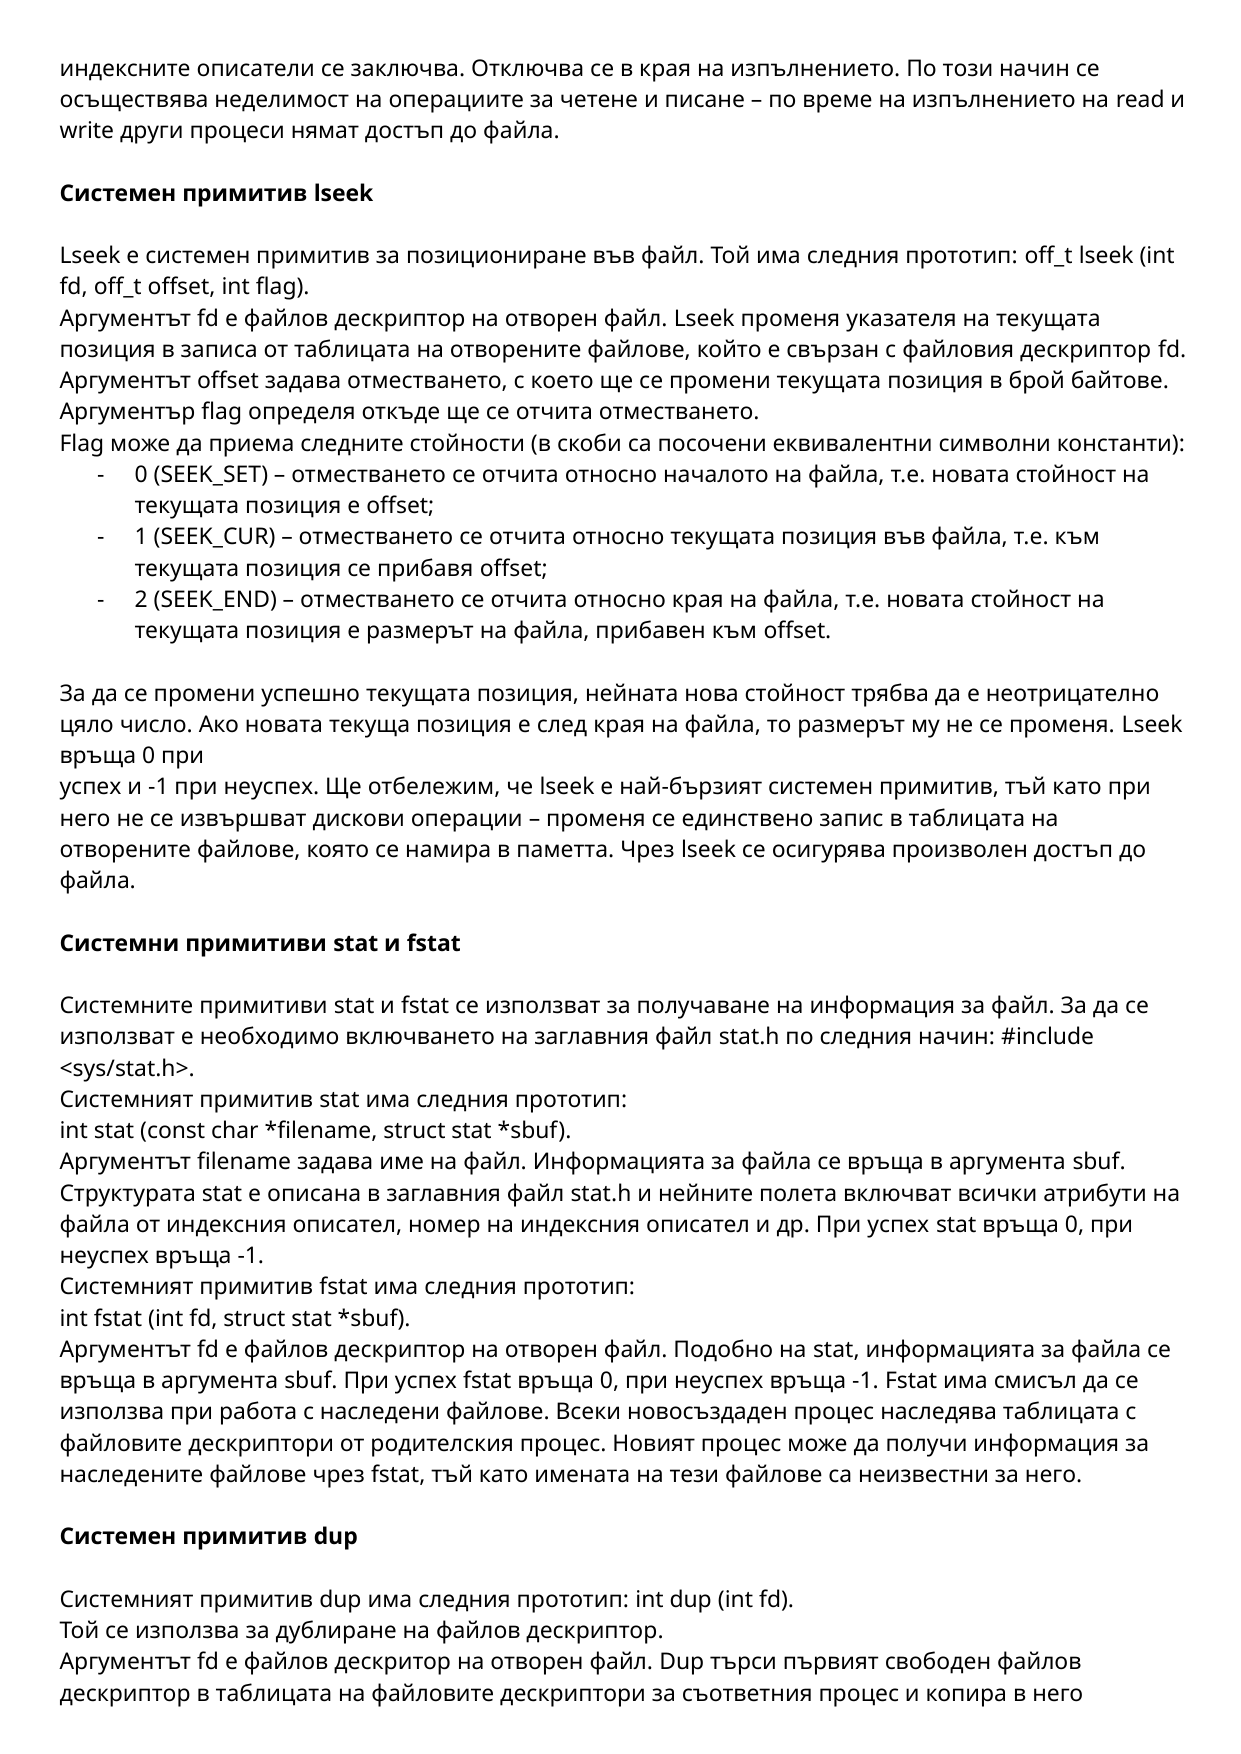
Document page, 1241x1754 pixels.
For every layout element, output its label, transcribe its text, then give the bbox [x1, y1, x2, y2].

text Аргументът fd е файлов дескриптор на отворен файл. Lseek променя указателя на текущата позиция в записа от таблицата на отворените файлове, който е свързан с файловия дескриптор fd. Аргументът offset задава отместването, с което ще се промени текущата позиция в брой байтове. Аргументър flag определя откъде ще се отчита отместването. [59, 302, 1191, 427]
text Системен примитив dup [59, 1520, 1191, 1552]
list 0 (SEEK_SET) – отместването се отчита относно началото на файла, т.е. новата стойност на текущата позиция е offset; [97, 458, 1191, 520]
text Аргументът fd е файлов дескриптор на отворен файл. Подобно на stat, информацията за файла се връща в аргумента sbuf. При успех fstat връща 0, при неуспех връща -1. Fstat има смисъл да се използва при работа с наследени файлове. Всеки новосъздаден процес наследява таблицата с файловите дескриптори от родителския процес. Новият процес може да получи информация за наследените файлове чрез fstat, тъй като имената на тези файлове са неизвестни за него. [59, 1333, 1191, 1489]
text Системните примитиви stat и fstat се използват за получаване на информация за файл. За да се използват е необходимо включването на заглавния файл stat.h по следния начин: #include <sys/stat.h>. [59, 989, 1191, 1083]
text успех и -1 при неуспех. Ще отбележим, че lseek е най-бързият системен примитив, тъй като при него не се извършват дискови операции – променя се единствено запис в таблицата на отворените файлове, която се намира в паметта. Чрез lseek се осигурява произволен достъп до файла. [59, 770, 1191, 895]
text int stat (const char *filename, struct stat *sbuf). [59, 1114, 1191, 1145]
text Системният примитив fstat има следния прототип: [59, 1270, 1191, 1302]
text Системният примитив dup има следния прототип: int dup (int fd). [59, 1583, 1191, 1614]
list 1 (SEEK_CUR) – отместването се отчита относно текущата позиция във файла, т.е. към текущата позиция се прибавя offset; [97, 520, 1191, 583]
list 2 (SEEK_END) – отместването се отчита относно края на файла, т.е. новата стойност на текущата позиция е размерът на файла, прибавен към offset. [97, 583, 1191, 645]
text int fstat (int fd, struct stat *sbuf). [59, 1302, 1191, 1333]
text Flag може да приема следните стойности (в скоби са посочени еквивалентни символни константи): [59, 427, 1191, 458]
text Системни примитиви stat и fstat [59, 927, 1191, 958]
text Системен примитив lseek [59, 177, 1191, 208]
text Системният примитив stat има следния прототип: [59, 1083, 1191, 1114]
text Аргументът filename задава име на файл. Информацията за файла се връща в аргумента sbuf. Структурата stat е описана в заглавния файл stat.h и нейните полета включват всички атрибути на файла от индексния описател, номер на индексния описател и др. При успех stat връща 0, при неуспех връща -1. [59, 1145, 1191, 1270]
text индексните описатели се заключва. Отключва се в края на изпълнението. По този начин се осъществява неделимост на операциите за четене и писане – по време на изпълнението на read и write други процеси нямат достъп до файла. [59, 52, 1191, 145]
text За да се промени успешно текущата позиция, нейната нова стойност трябва да е неотрицателно цяло число. Ако новата текуща позиция е след края на файла, то размерът му не се променя. Lseek връща 0 при [59, 677, 1191, 770]
text Аргументът fd е файлов дескритор на отворен файл. Dup търси първият свободен файлов дескриптор в таблицата на файловите дескриптори за съответния процес и копира в него [59, 1645, 1191, 1708]
text Той се използва за дублиране на файлов дескриптор. [59, 1614, 1191, 1645]
text Lseek е системен примитив за позициониране във файл. Той има следния прототип: off_t lseek (int fd, off_t offset, int flag). [59, 239, 1191, 302]
